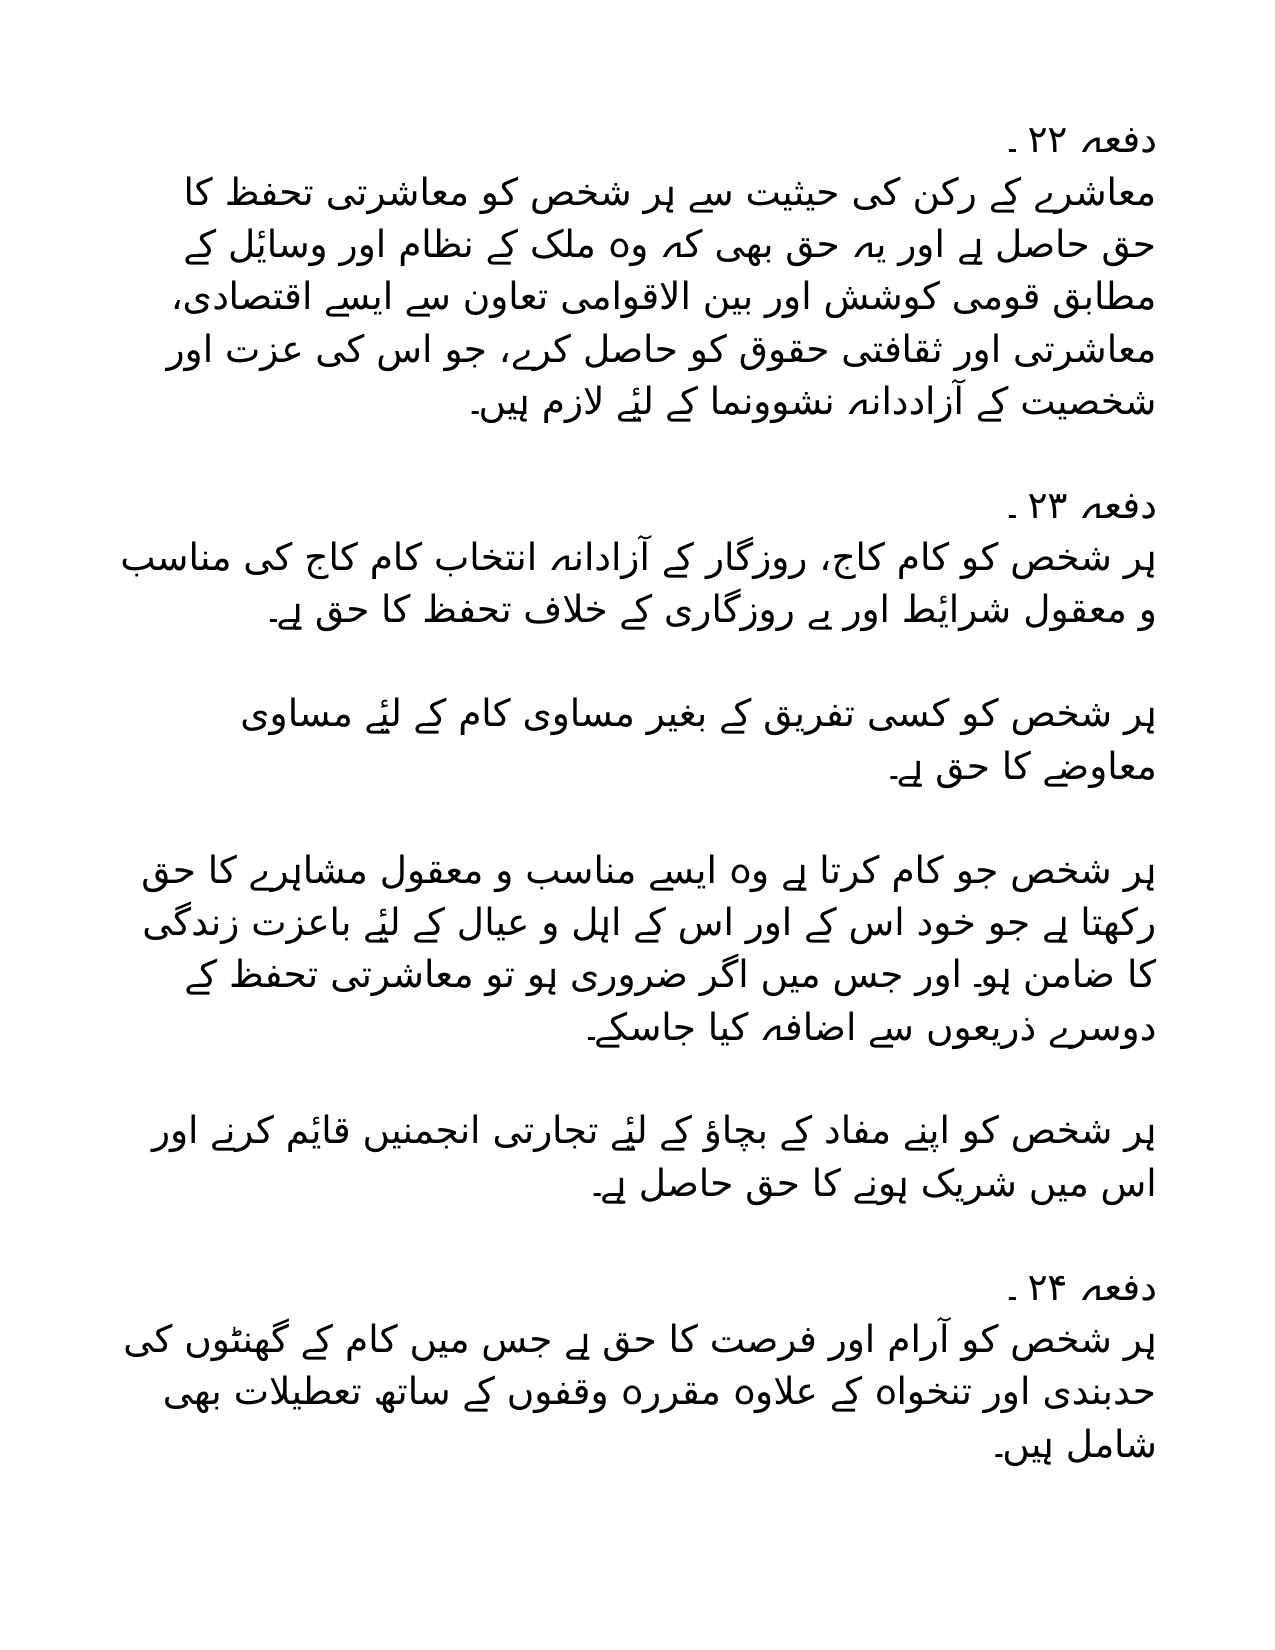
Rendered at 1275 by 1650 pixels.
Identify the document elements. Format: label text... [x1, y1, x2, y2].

text ہر شخص کو کسی تفریق کے بغیر مساوی کام کے لیٔے مساوی معاوضے کا حق ہے۔ [118, 692, 1157, 788]
text معاشرے کے رکن کی حیثیت سے ہر شخص کو معاشرتی تحفظ کا حق حاصل ہے اور یہ حق بھی کہ وہ ملک کے نظام اور وسایٔل کے مطابق قومی کوشش اور بین الاقوامی تعاون سے ایسے اقتصادی، معاشرتی اور ثقافتی حقوق کو حاصل کرے، جو اس کی عزت اور شخصیت کے آزاددانہ نشوونما کے لیٔے لازم ہیں۔ [118, 170, 1157, 423]
text دفعہ ۲۳ ۔ [118, 483, 1157, 527]
text ہر شخص جو کام کرتا ہے وہ ایسے مناسب و معقول مشاہرے کا حق رکھتا ہے جو خود اس کے اور اس کے اہل و عیال کے لیٔے باعزت زندگی کا ضامن ہو۔ اور جس میں اگر ضروری ہو تو معاشرتی تحفظ کے دوسرے ذریعوں سے اضافہ کیا جاسکے۔ [118, 848, 1157, 1049]
text دفعہ ۲۴ ۔ [118, 1265, 1157, 1309]
text دفعہ ۲۲ ۔ [118, 118, 1157, 162]
text ہر شخص کو آرام اور فرصت کا حق ہے جس میں کام کے گھنٹوں کی حدبندی اور تنخواہ کے علاوہ مقررہ وقفوں کے ساتھ تعطیلات بھی شامل ہیں۔ [118, 1318, 1157, 1466]
text ہر شخص کو کام کاج، روزگار کے آزادانہ انتخاب کام کاج کی مناسب و معقول شرایٔط اور بے روزگاری کے خلاف تحفظ کا حق ہے۔ [118, 536, 1157, 632]
text ہر شخص کو اپنے مفاد کے بچاؤ کے لیٔے تجارتی انجمنیں قایٔم کرنے اور اس میں شریک ہونے کا حق حاصل ہے۔ [118, 1109, 1157, 1205]
